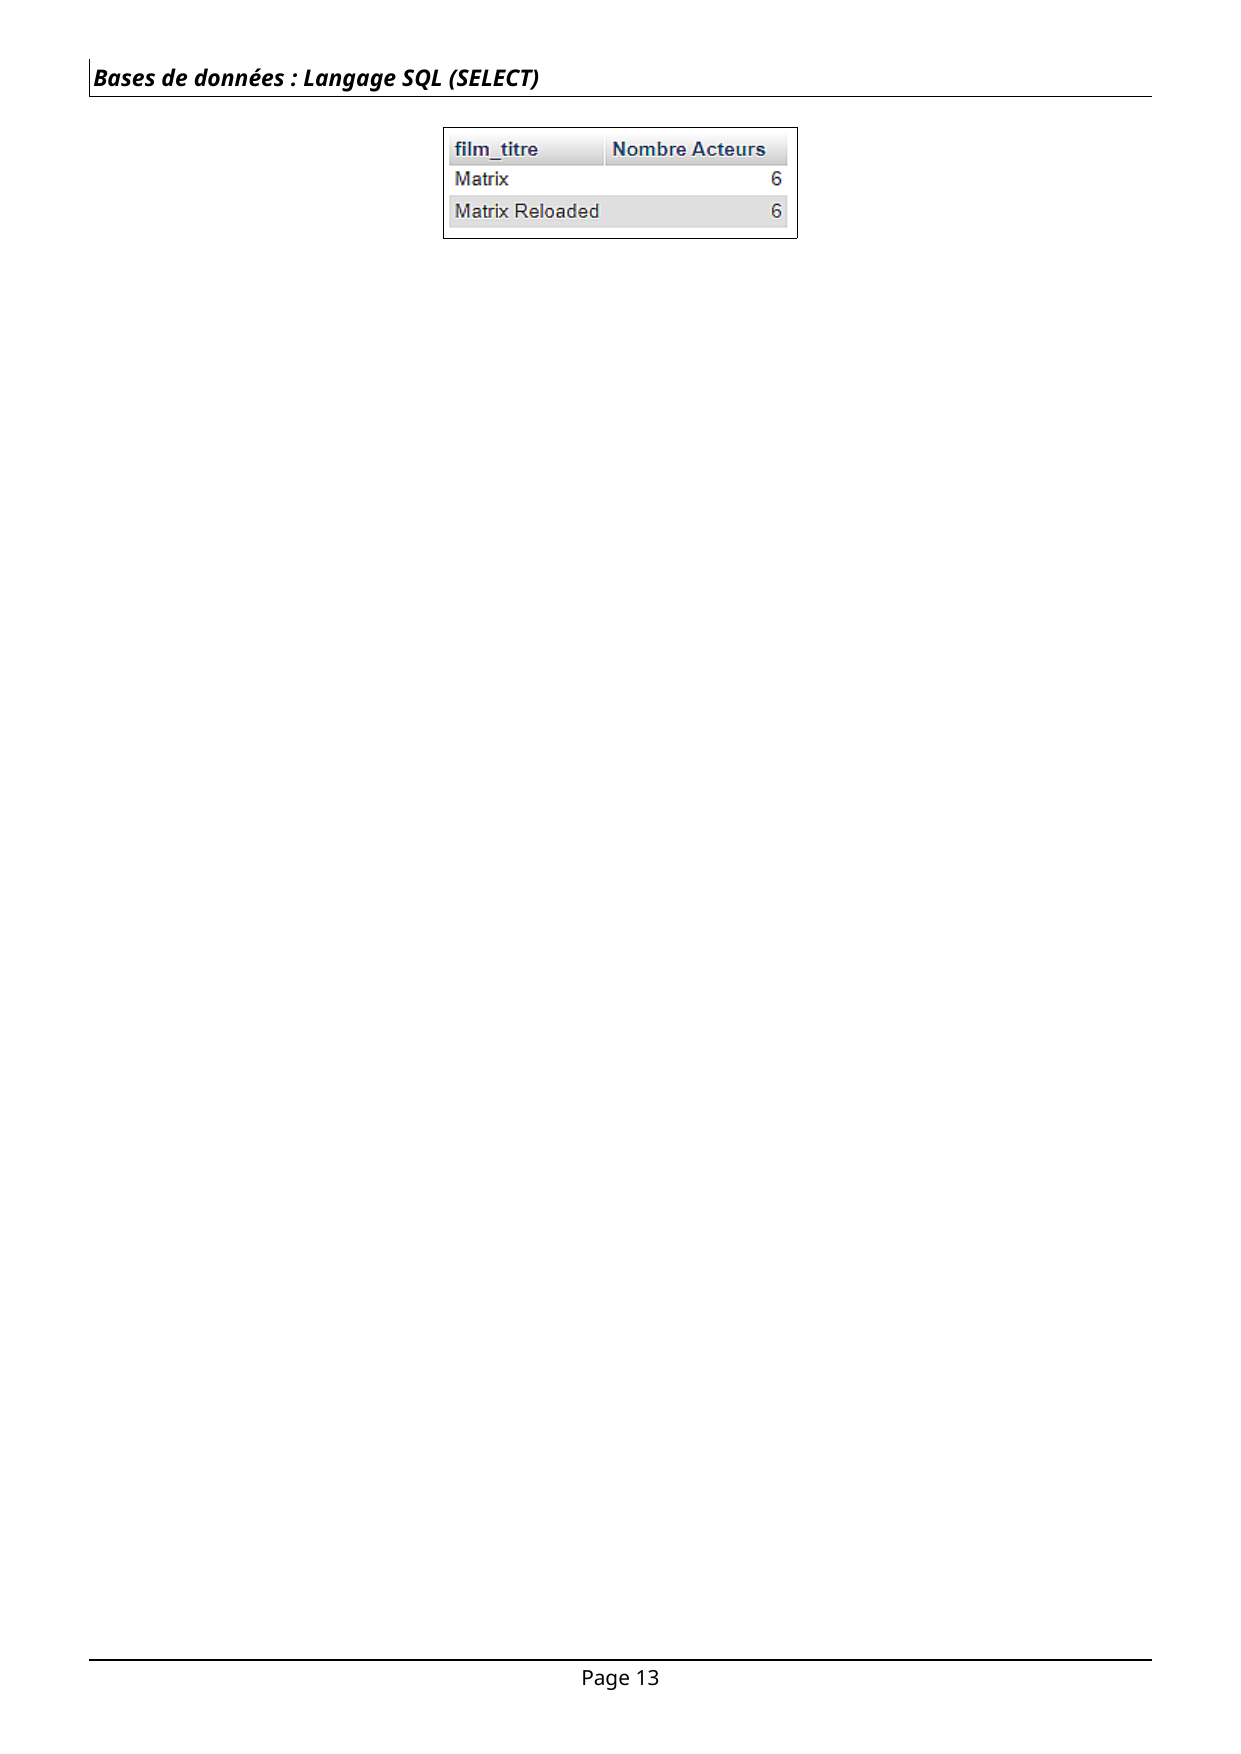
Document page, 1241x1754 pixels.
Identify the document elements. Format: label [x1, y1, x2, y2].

picture [448, 132, 792, 232]
